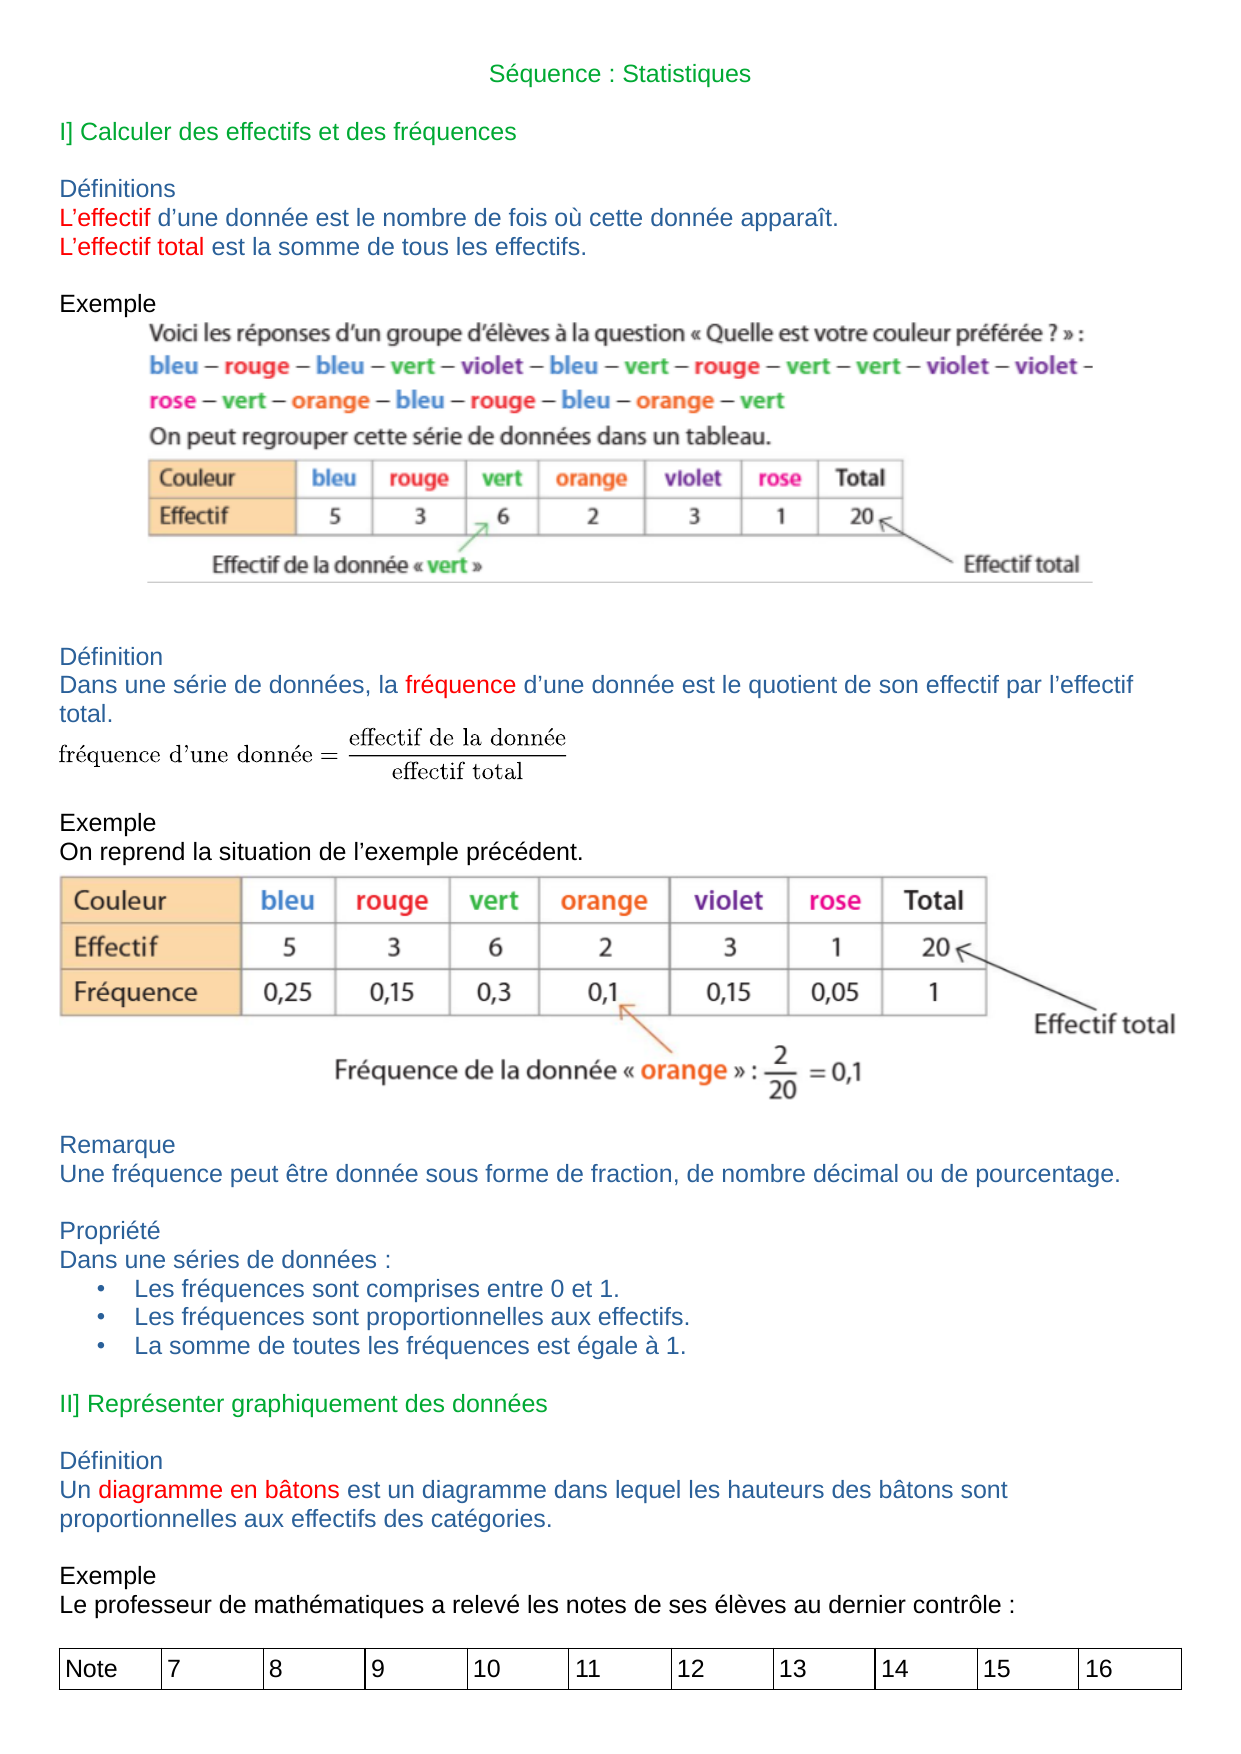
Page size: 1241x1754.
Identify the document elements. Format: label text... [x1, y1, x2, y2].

table_header 11 [569, 1649, 671, 1689]
table_header Note [60, 1649, 161, 1689]
text L’effectif total est la somme de tous les effectifs. [59, 232, 1181, 260]
table_header 13 [774, 1649, 874, 1689]
text Exemple [59, 1561, 1181, 1590]
text Un diagramme en bâtons est un diagramme dans lequel les hauteurs des bâtons sont proportionnelles aux effectifs des catégories. [59, 1475, 1181, 1533]
table_header 14 [876, 1649, 977, 1689]
text Dans une séries de données : [59, 1245, 1181, 1273]
picture [147, 321, 1093, 584]
table_header 8 [264, 1649, 364, 1689]
text Une fréquence peut être donnée sous forme de fraction, de nombre décimal ou de pourcentage. [59, 1158, 1181, 1187]
table_header 16 [1079, 1649, 1181, 1689]
table_header 7 [162, 1649, 263, 1689]
text Propriété [59, 1216, 1181, 1245]
list La somme de toutes les fréquences est égale à 1. [97, 1331, 1181, 1360]
text Définition [59, 642, 1181, 670]
text Exemple [59, 289, 1181, 318]
text Exemple [59, 808, 1181, 837]
picture [59, 873, 1182, 1101]
table_header 15 [978, 1649, 1078, 1689]
table_header 12 [672, 1649, 773, 1689]
text Définitions [59, 174, 1181, 203]
table_header 9 [366, 1649, 467, 1689]
text On reprend la situation de l’exemple précédent. [59, 837, 1181, 866]
list Les fréquences sont comprises entre 0 et 1. [97, 1273, 1181, 1302]
list Les fréquences sont proportionnelles aux effectifs. [97, 1302, 1181, 1331]
text II] Représenter graphiquement des données [59, 1389, 1181, 1418]
text I] Calculer des effectifs et des fréquences [59, 117, 1181, 145]
text Remarque [59, 1130, 1181, 1158]
text Dans une série de données, la fréquence d’une donnée est le quotient de son effectif par l’effectif total. [59, 670, 1181, 728]
text Le professeur de mathématiques a relevé les notes de ses élèves au dernier contrôle : [59, 1590, 1181, 1619]
text L’effectif d’une donnée est le nombre de fois où cette donnée apparaît. [59, 203, 1181, 232]
table_header 10 [468, 1649, 568, 1689]
text Définition [59, 1446, 1181, 1475]
text Séquence : Statistiques [59, 59, 1181, 88]
